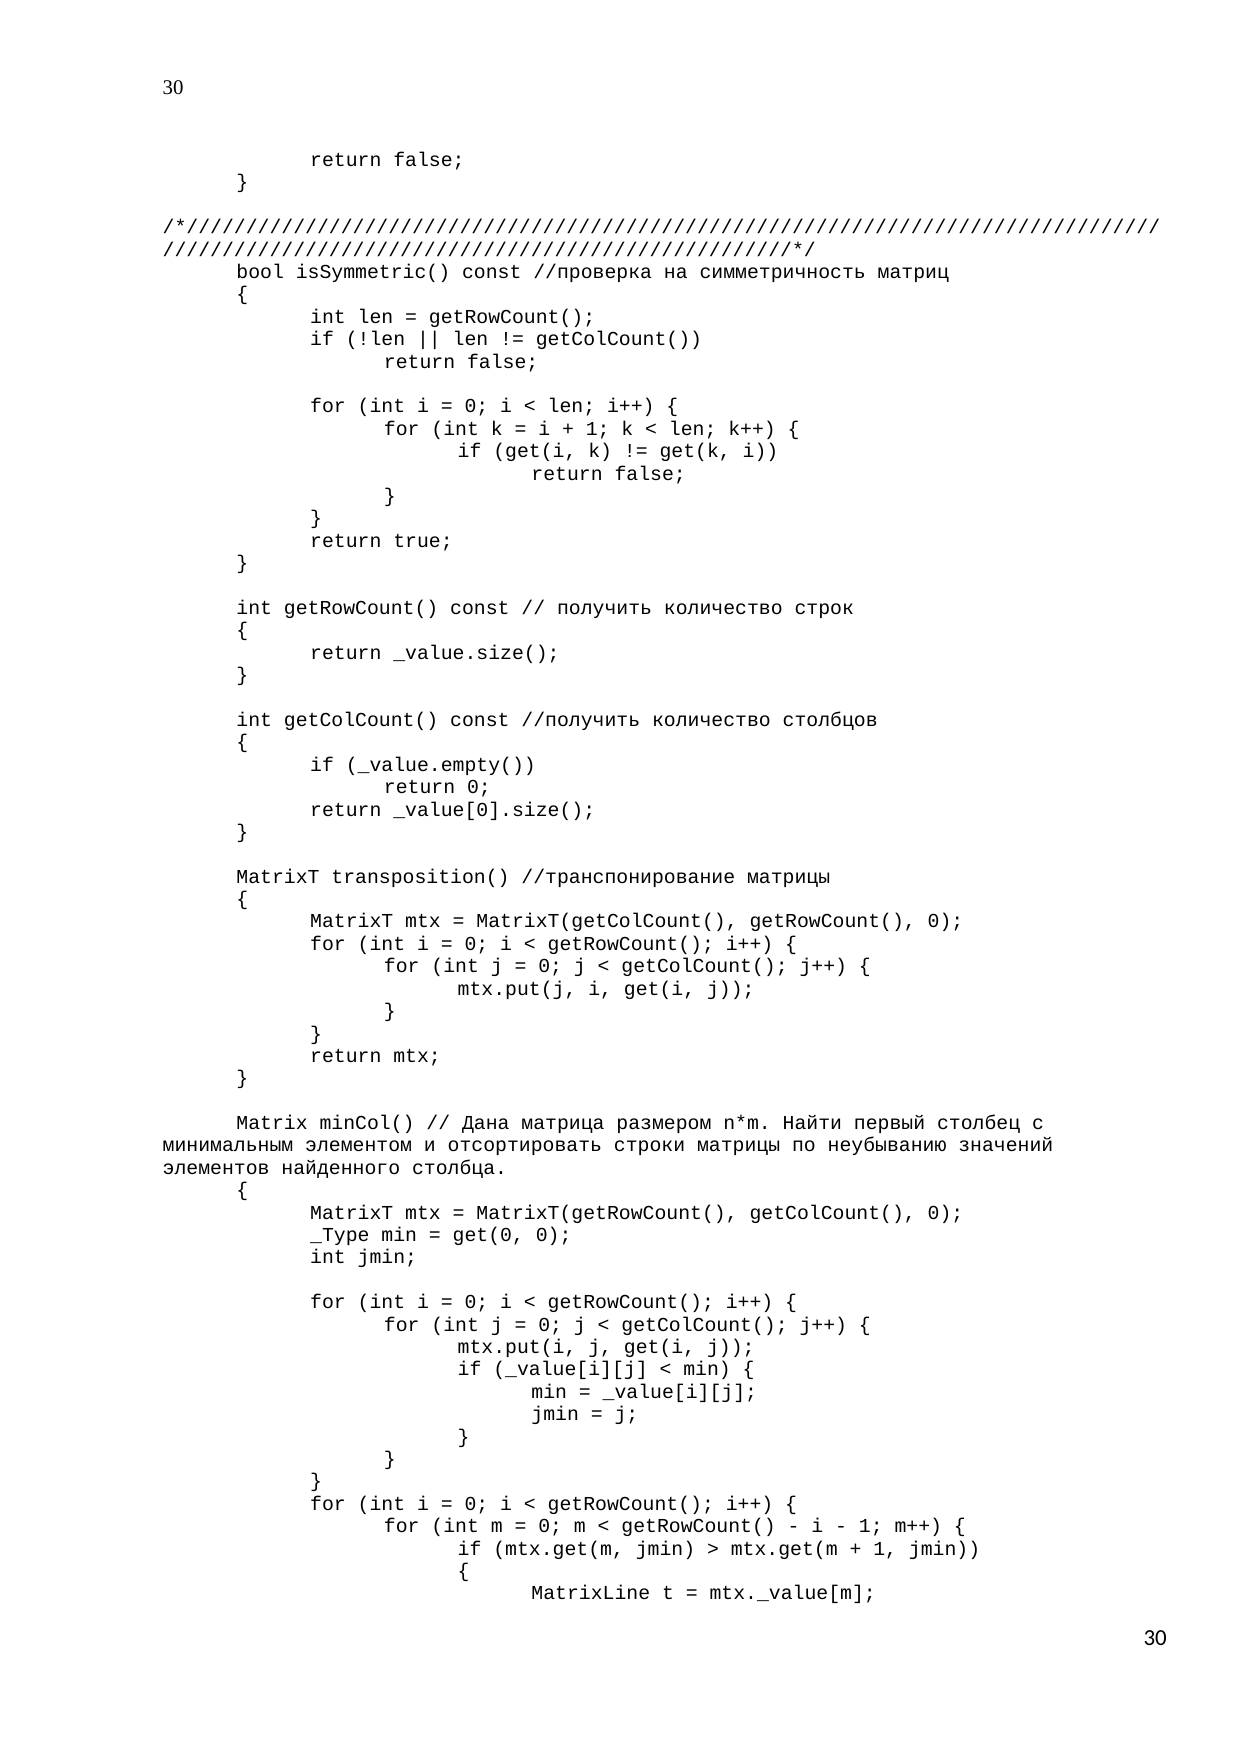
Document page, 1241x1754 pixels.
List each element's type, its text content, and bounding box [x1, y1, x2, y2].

text mtx.put(i, j, get(i, j)); [162, 1337, 1166, 1359]
text { [162, 732, 1166, 755]
text int jmin; [162, 1247, 1166, 1270]
text return true; [162, 531, 1166, 553]
text { [162, 1180, 1166, 1203]
text for (int i = 0; i < getRowCount(); i++) { [162, 934, 1166, 956]
text } [162, 508, 1166, 531]
text } [162, 665, 1166, 687]
text { [162, 620, 1166, 643]
text return _value[0].size(); [162, 799, 1166, 822]
text int getColCount() const //получить количество столбцов [162, 710, 1166, 732]
text for (int k = i + 1; k < len; k++) { [162, 419, 1166, 441]
text return false; [162, 352, 1166, 374]
text mtx.put(j, i, get(i, j)); [162, 979, 1166, 1001]
text MatrixT transposition() //транспонирование матрицы [162, 867, 1166, 889]
text return _value.size(); [162, 643, 1166, 665]
text int getRowCount() const // получить количество строк [162, 598, 1166, 620]
text { [162, 889, 1166, 911]
text jmin = j; [162, 1404, 1166, 1427]
text } [162, 1471, 1166, 1494]
text } [162, 1068, 1166, 1091]
text return false; [162, 463, 1166, 486]
text _Type min = get(0, 0); [162, 1225, 1166, 1247]
text for (int i = 0; i < getRowCount(); i++) { [162, 1494, 1166, 1516]
text if (!len || len != getColCount()) [162, 329, 1166, 352]
text { [162, 1561, 1166, 1583]
text } [162, 1427, 1166, 1449]
text if (mtx.get(m, jmin) > mtx.get(m + 1, jmin)) [162, 1538, 1166, 1561]
text for (int j = 0; j < getColCount(); j++) { [162, 956, 1166, 979]
text return false; [162, 150, 1166, 172]
text { [162, 284, 1166, 307]
text for (int i = 0; i < getRowCount(); i++) { [162, 1292, 1166, 1314]
text MatrixLine t = mtx._value[m]; [162, 1583, 1166, 1606]
text if (_value[i][j] < min) { [162, 1359, 1166, 1382]
text int len = getRowCount(); [162, 307, 1166, 329]
text if (_value.empty()) [162, 755, 1166, 777]
text bool isSymmetric() const //проверка на симметричность матриц [162, 262, 1166, 284]
text } [162, 1001, 1166, 1023]
text } [162, 1023, 1166, 1046]
text return mtx; [162, 1046, 1166, 1068]
text for (int m = 0; m < getRowCount() - i - 1; m++) { [162, 1516, 1166, 1538]
text if (get(i, k) != get(k, i)) [162, 441, 1166, 463]
text return 0; [162, 777, 1166, 799]
text /*///////////////////////////////////////////////////////////////////////////////////////////////////////////////////////////////////////*/ [162, 195, 1166, 262]
text } [162, 172, 1166, 195]
text MatrixT mtx = MatrixT(getRowCount(), getColCount(), 0); [162, 1203, 1166, 1225]
text Matrix minCol() // Дана матрица размером n*m. Найти первый столбец с минимальным элементом и отсортировать строки матрицы по неубыванию значений элементов найденного столбца. [162, 1113, 1166, 1180]
text for (int j = 0; j < getColCount(); j++) { [162, 1314, 1166, 1337]
text } [162, 822, 1166, 844]
text min = _value[i][j]; [162, 1382, 1166, 1404]
text } [162, 486, 1166, 508]
text } [162, 553, 1166, 576]
text } [162, 1449, 1166, 1471]
text for (int i = 0; i < len; i++) { [162, 396, 1166, 419]
text MatrixT mtx = MatrixT(getColCount(), getRowCount(), 0); [162, 911, 1166, 934]
